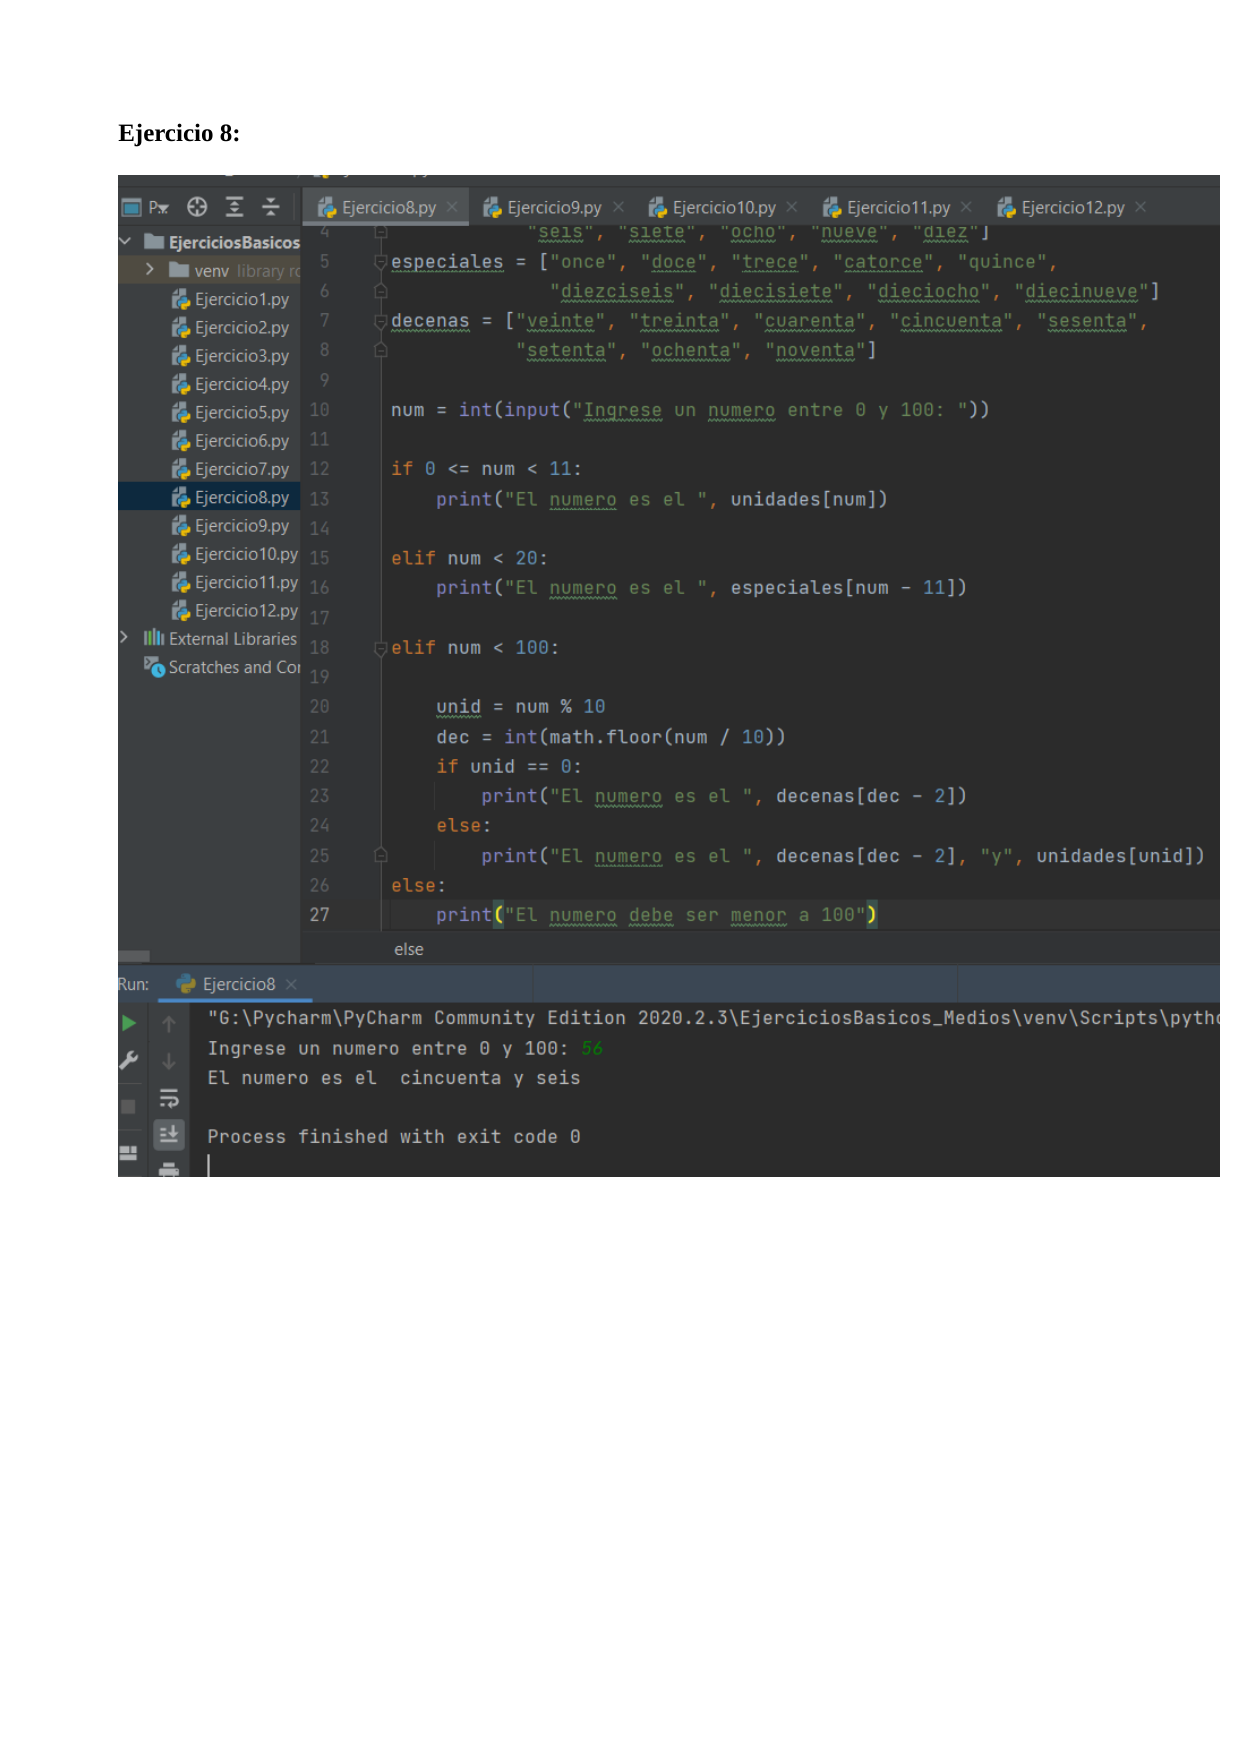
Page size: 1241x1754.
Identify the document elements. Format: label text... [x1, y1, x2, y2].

text Ejercicio 8: [118, 118, 1122, 147]
picture [118, 175, 1220, 1177]
